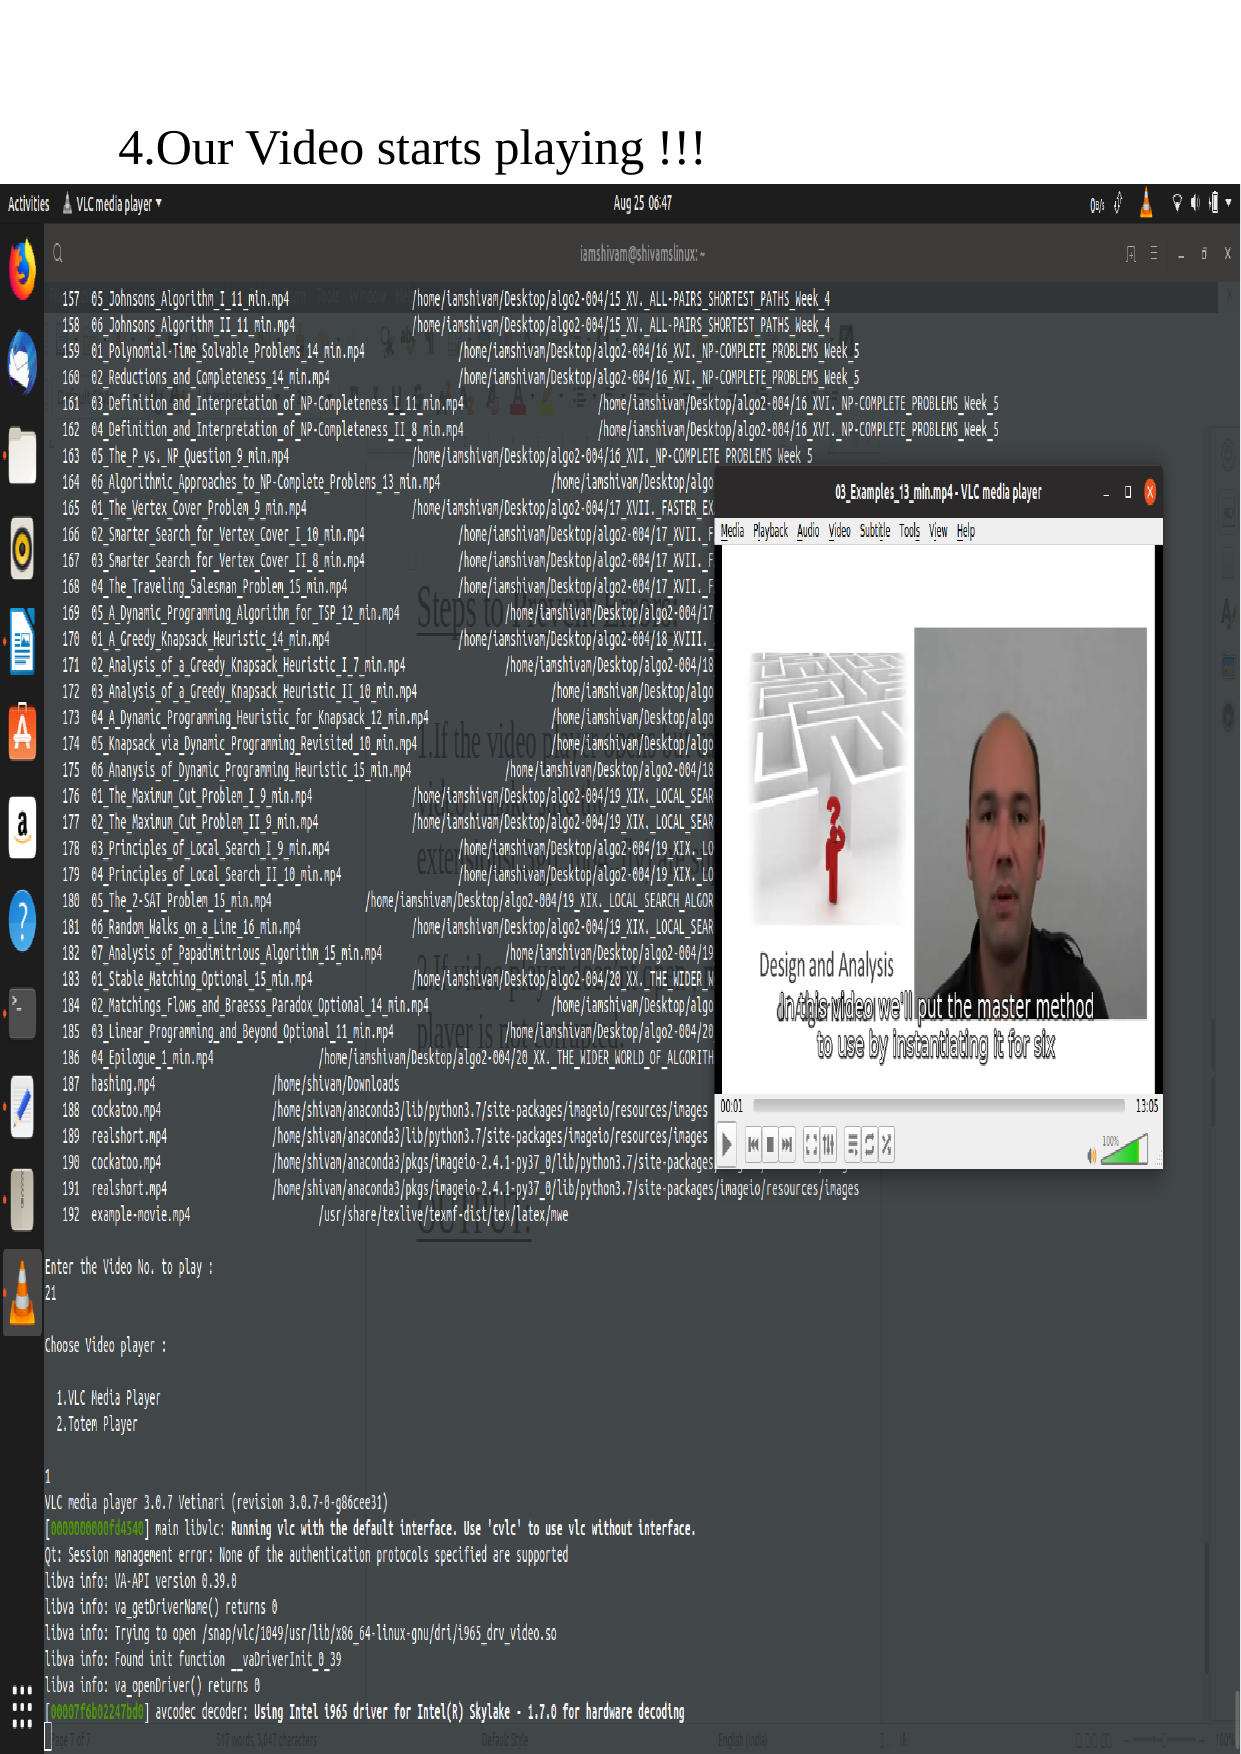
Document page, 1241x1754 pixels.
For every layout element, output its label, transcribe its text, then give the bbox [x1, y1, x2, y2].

picture [0, 184, 1241, 1754]
text 4.Our Video starts playing !!! [118, 118, 1122, 176]
